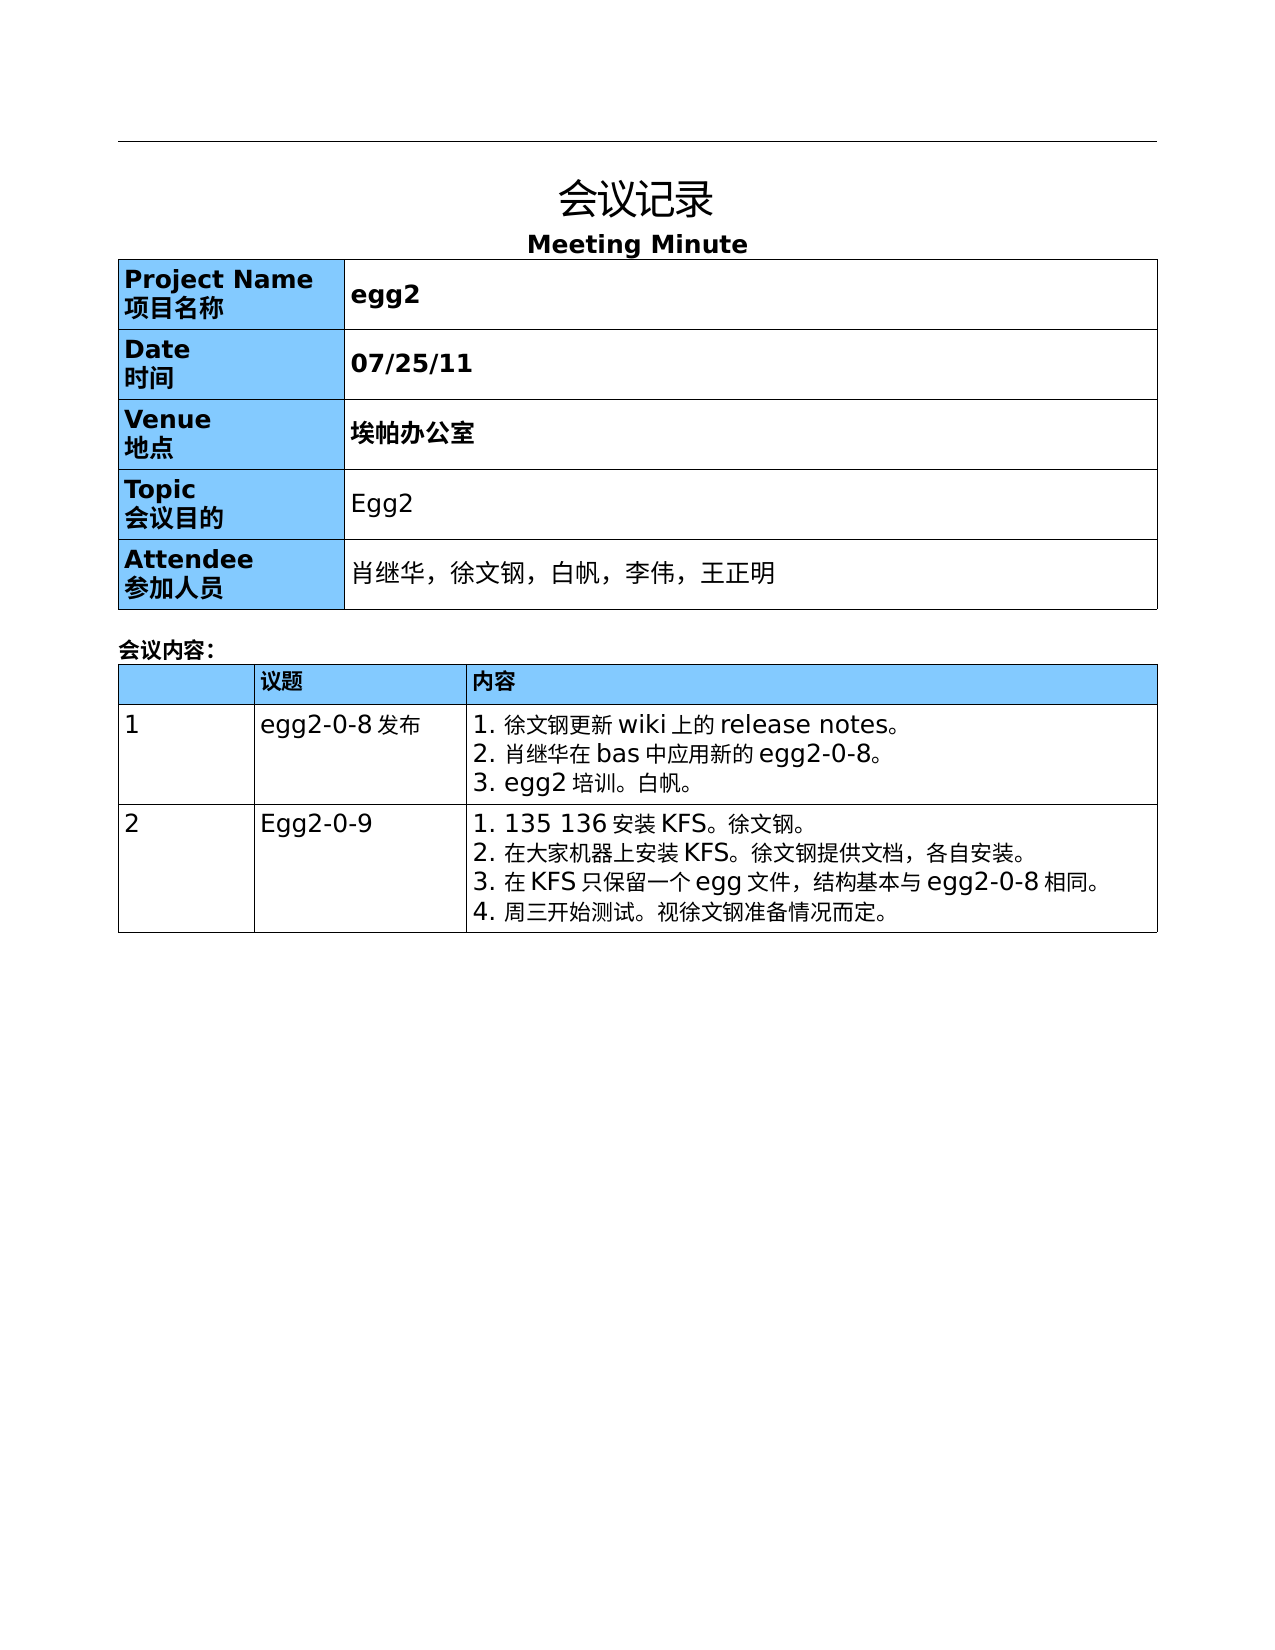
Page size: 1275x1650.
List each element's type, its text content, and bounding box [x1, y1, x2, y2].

table_cell Venue 地点 [119, 400, 344, 469]
table_cell Egg2 [345, 470, 1157, 539]
table_cell Attendee 参加人员 [119, 540, 344, 609]
table_cell 2 [119, 805, 254, 932]
table_cell 1. 135 136安装KFS。徐文钢。 2. 在大家机器上安装KFS。徐文钢提供文档，各自安装。 3. 在KFS只保留一个egg文件，结构基本与egg2-0-8相同。 4. 周三开始测试。视徐文钢准备情况而定。 [467, 805, 1157, 932]
table_cell Egg2-0-9 [255, 805, 466, 932]
title 会议记录 [118, 142, 1157, 224]
text Meeting Minute [118, 230, 1157, 259]
table_cell Topic 会议目的 [119, 470, 344, 539]
table_cell 埃帕办公室 [345, 400, 1157, 469]
table_header 议题 [255, 665, 466, 704]
table_header egg2 [345, 260, 1157, 329]
table_cell 1. 徐文钢更新wiki上的release notes。 2. 肖继华在bas中应用新的egg2-0-8。 3. egg2培训。白帆。 [467, 705, 1157, 803]
table_header Project Name 项目名称 [119, 260, 344, 329]
table_cell 1 [119, 705, 254, 803]
table_header 内容 [467, 665, 1157, 704]
table_cell egg2-0-8发布 [255, 705, 466, 803]
table_cell 肖继华，徐文钢，白帆，李伟，王正明 [345, 540, 1157, 609]
table_cell Date 时间 [119, 330, 344, 399]
table_cell 07/25/11 [345, 330, 1157, 399]
text 会议内容： [118, 638, 1157, 664]
table_header [119, 665, 254, 704]
